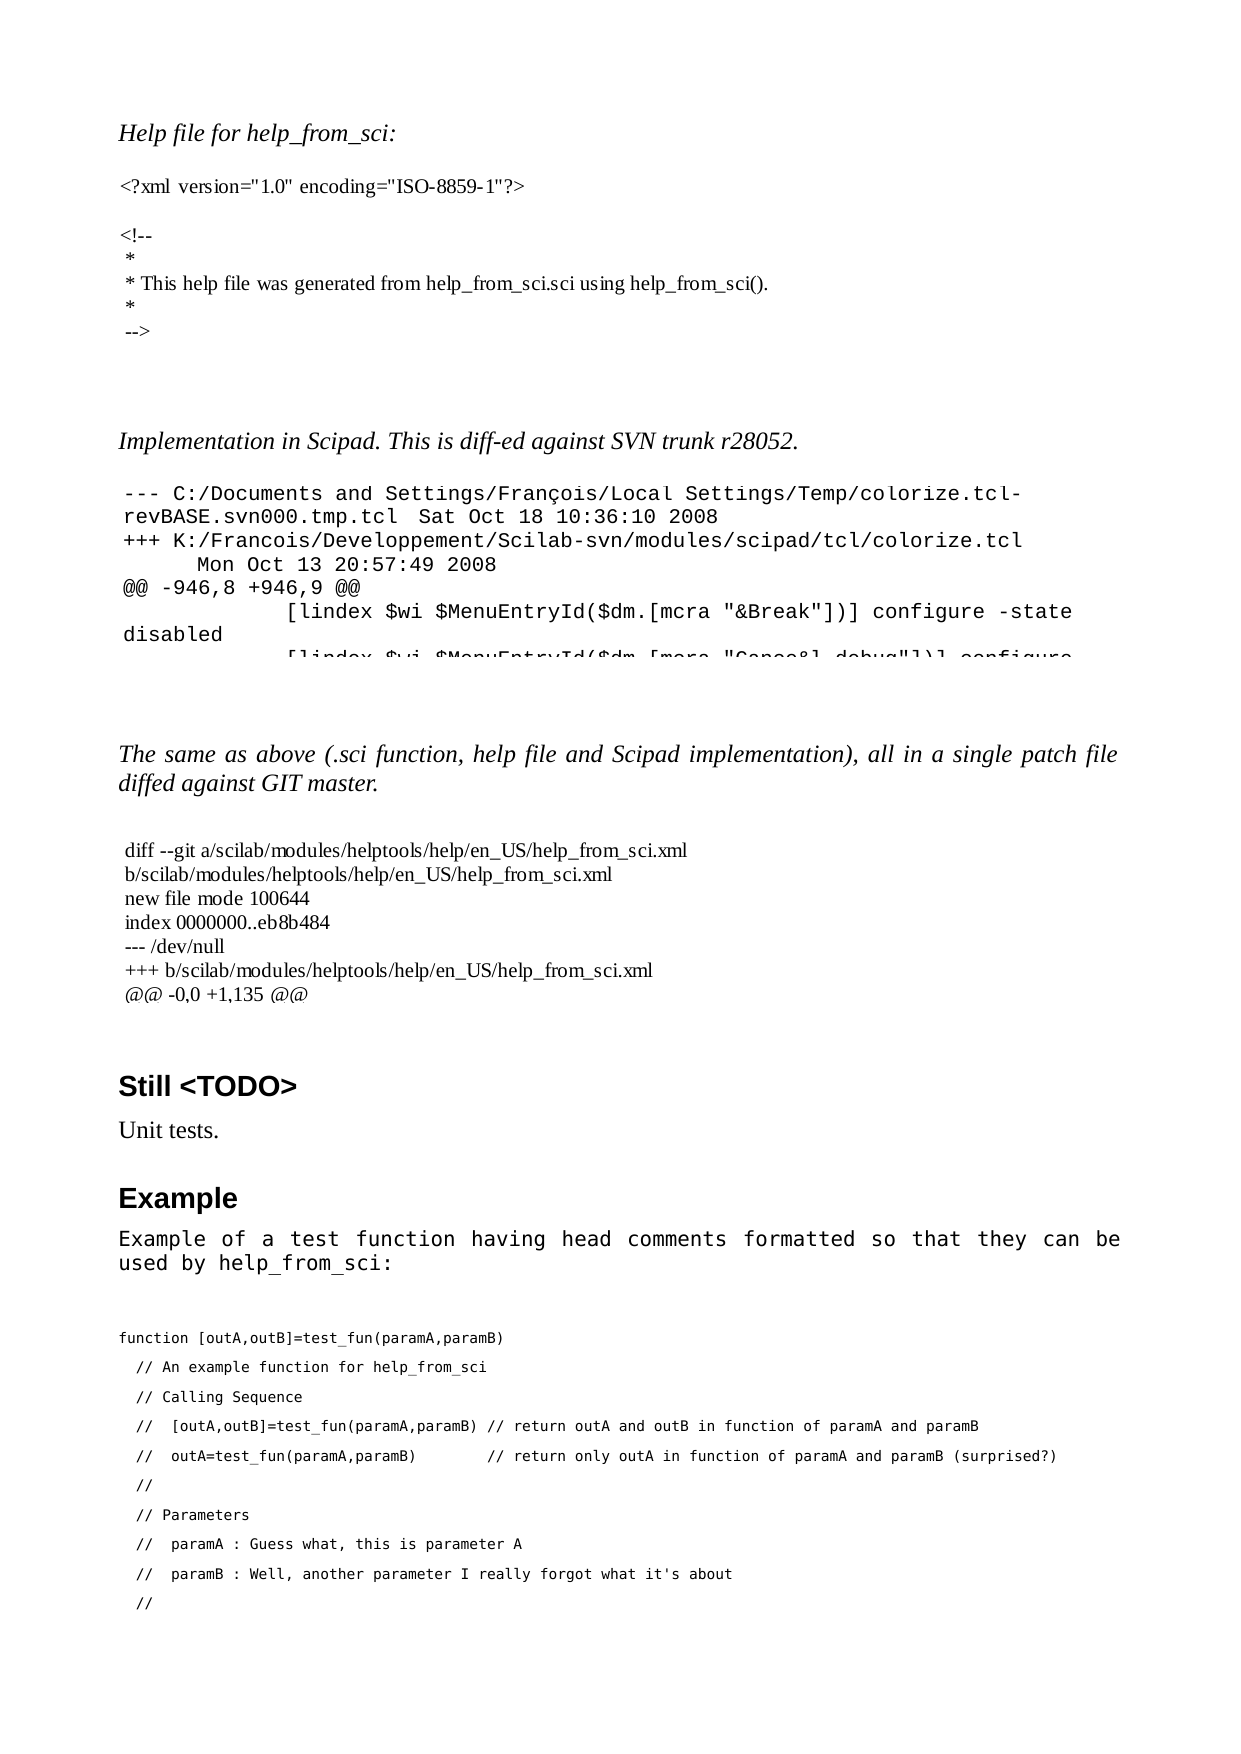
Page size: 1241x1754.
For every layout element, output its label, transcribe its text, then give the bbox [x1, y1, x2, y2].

text // [118, 1477, 1122, 1494]
text // [118, 1595, 1122, 1612]
text Example of a test function having head comments formatted so that they can be used by help_from_sci: [118, 1227, 1122, 1276]
text Unit tests. [118, 1115, 1122, 1143]
text function [outA,outB]=test_fun(paramA,paramB) [118, 1330, 1122, 1347]
text // Calling Sequence [118, 1389, 1122, 1406]
text The same as above (.sci function, help file and Scipad implementation), all in a single patch file diffed against GIT master. [118, 739, 1122, 797]
subtitle Example [118, 1181, 1122, 1214]
subtitle Still <TODO> [118, 1069, 1122, 1102]
text // [outA,outB]=test_fun(paramA,paramB) // return outA and outB in function of paramA and paramB [118, 1418, 1122, 1435]
text Help file for help_from_sci: [118, 118, 1122, 147]
text // paramA : Guess what, this is parameter A [118, 1536, 1122, 1553]
text // Parameters [118, 1507, 1122, 1523]
text // paramB : Well, another parameter I really forgot what it's about [118, 1566, 1122, 1582]
text Implementation in Scipad. This is diff-ed against SVN trunk r28052. [118, 426, 1122, 455]
text // outA=test_fun(paramA,paramB) // return only outA in function of paramA and paramB (surprised?) [118, 1448, 1122, 1464]
text // An example function for help_from_sci [118, 1359, 1122, 1376]
